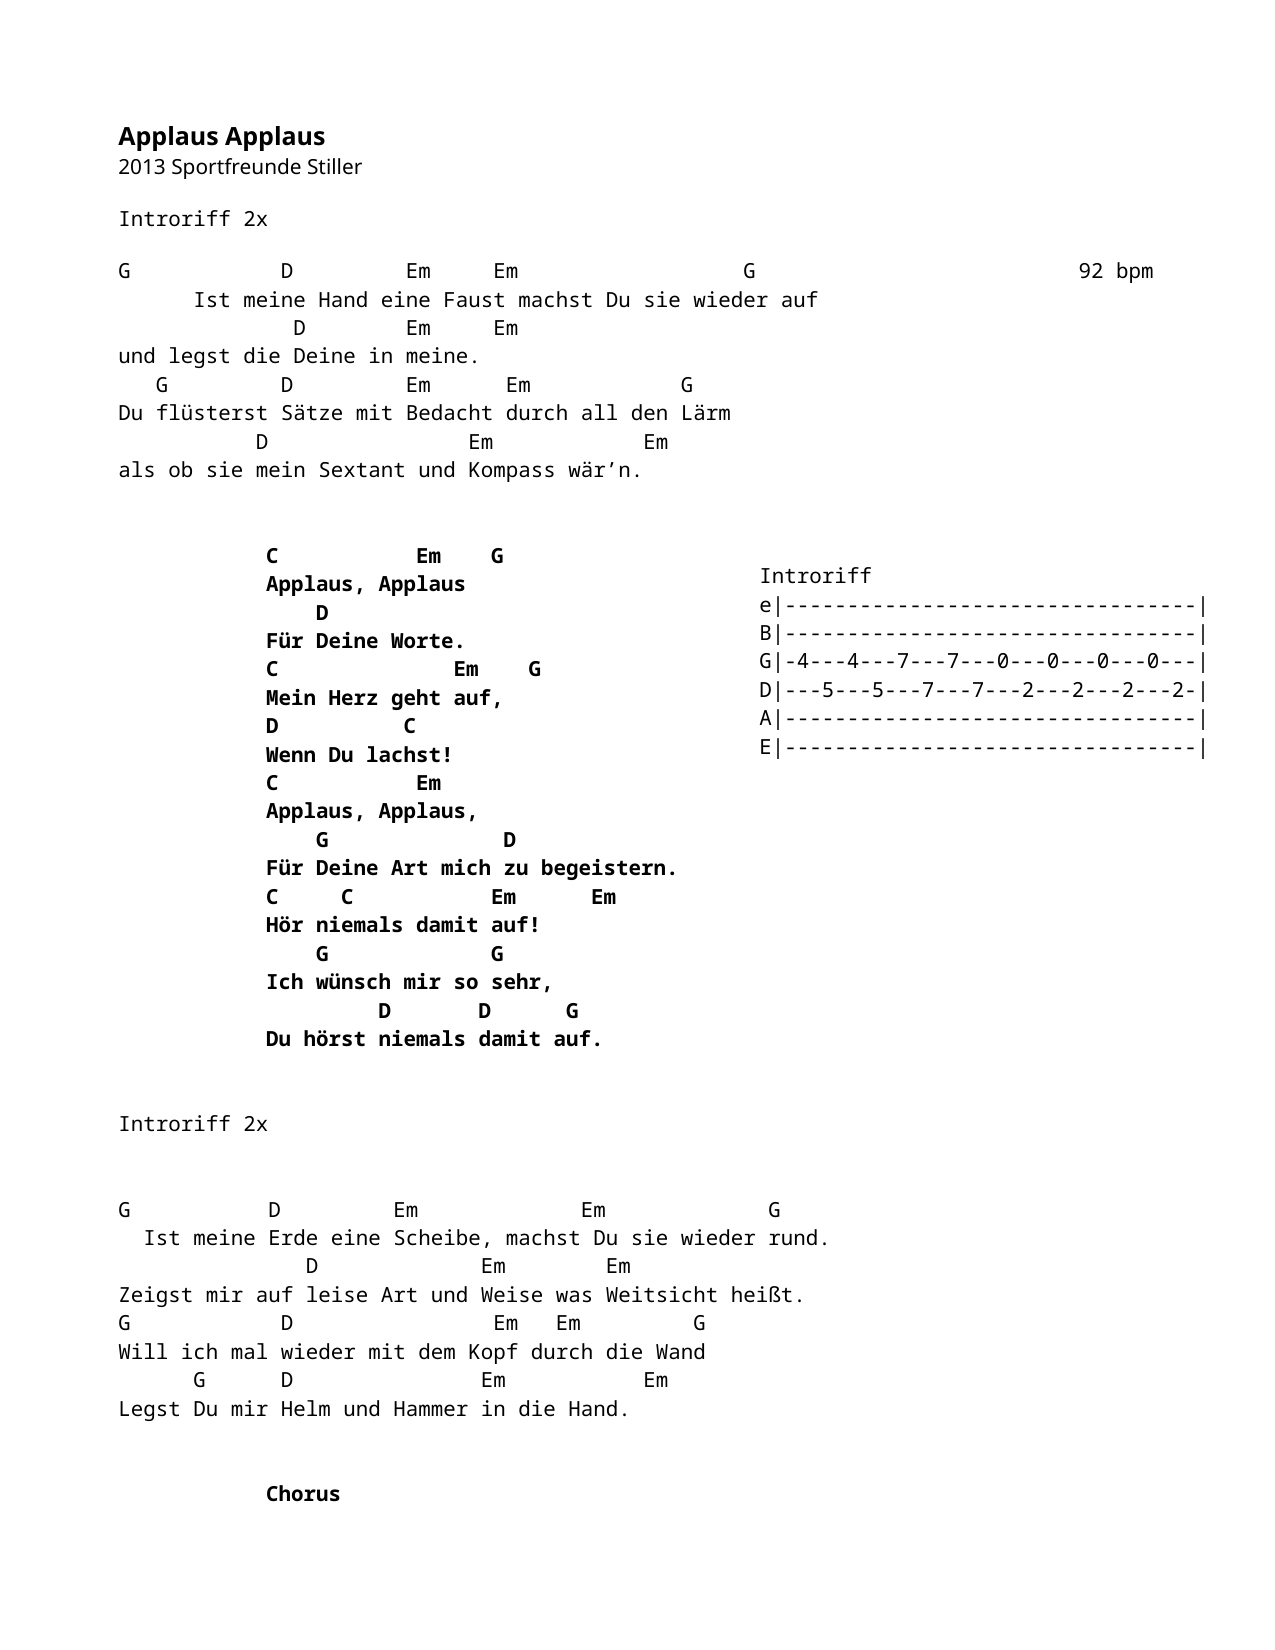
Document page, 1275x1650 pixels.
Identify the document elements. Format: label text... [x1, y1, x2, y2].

text 2013 Sportfreunde Stiller [118, 152, 1157, 181]
text D [266, 598, 1157, 626]
text C C Em Em [266, 882, 1157, 910]
text G D Em Em G 92 bpm [118, 256, 1157, 285]
text G G [266, 939, 1157, 967]
text Introriff 2x [118, 1109, 1157, 1138]
text D Em Em [118, 1252, 1157, 1280]
text Für Deine Art mich zu begeistern. [266, 853, 1157, 882]
text und legst die Deine in meine. [118, 342, 1157, 370]
text Wenn Du lachst! [266, 740, 1157, 768]
text C Em G [266, 541, 1157, 569]
text Mein Herz geht auf, [266, 683, 1157, 711]
text D Em Em [118, 427, 1157, 455]
text G D Em Em [118, 1365, 1157, 1394]
text Applaus, Applaus, [266, 797, 1157, 825]
text D Em Em [118, 313, 1157, 342]
text Legst Du mir Helm und Hammer in die Hand. [118, 1394, 1157, 1422]
text G D Em Em G [118, 1308, 1157, 1337]
text Zeigst mir auf leise Art und Weise was Weitsicht heißt. [118, 1280, 1157, 1308]
text C Em [266, 768, 1157, 797]
text Will ich mal wieder mit dem Kopf durch die Wand [118, 1337, 1157, 1365]
text Applaus, Applaus [266, 569, 1157, 598]
text Du flüsterst Sätze mit Bedacht durch all den Lärm [118, 398, 1157, 427]
text Für Deine Worte. [266, 626, 1157, 654]
text Hör niemals damit auf! [266, 910, 1157, 939]
text Ist meine Hand eine Faust machst Du sie wieder auf [118, 285, 1157, 313]
text C Em G [266, 654, 1157, 683]
text Ich wünsch mir so sehr, [266, 967, 1157, 996]
text G D Em Em G [118, 370, 1157, 398]
text Applaus Applaus [118, 118, 1157, 152]
text Introriff 2x [118, 204, 1157, 233]
text D D G [266, 996, 1157, 1024]
text als ob sie mein Sextant und Kompass wär’n. [118, 455, 1157, 484]
text Ist meine Erde eine Scheibe, machst Du sie wieder rund. [118, 1223, 1157, 1252]
text Du hörst niemals damit auf. [266, 1024, 1157, 1053]
text G D [266, 825, 1157, 853]
text G D Em Em G [118, 1195, 1157, 1223]
text D C [266, 711, 1157, 740]
text Chorus [266, 1479, 1157, 1508]
